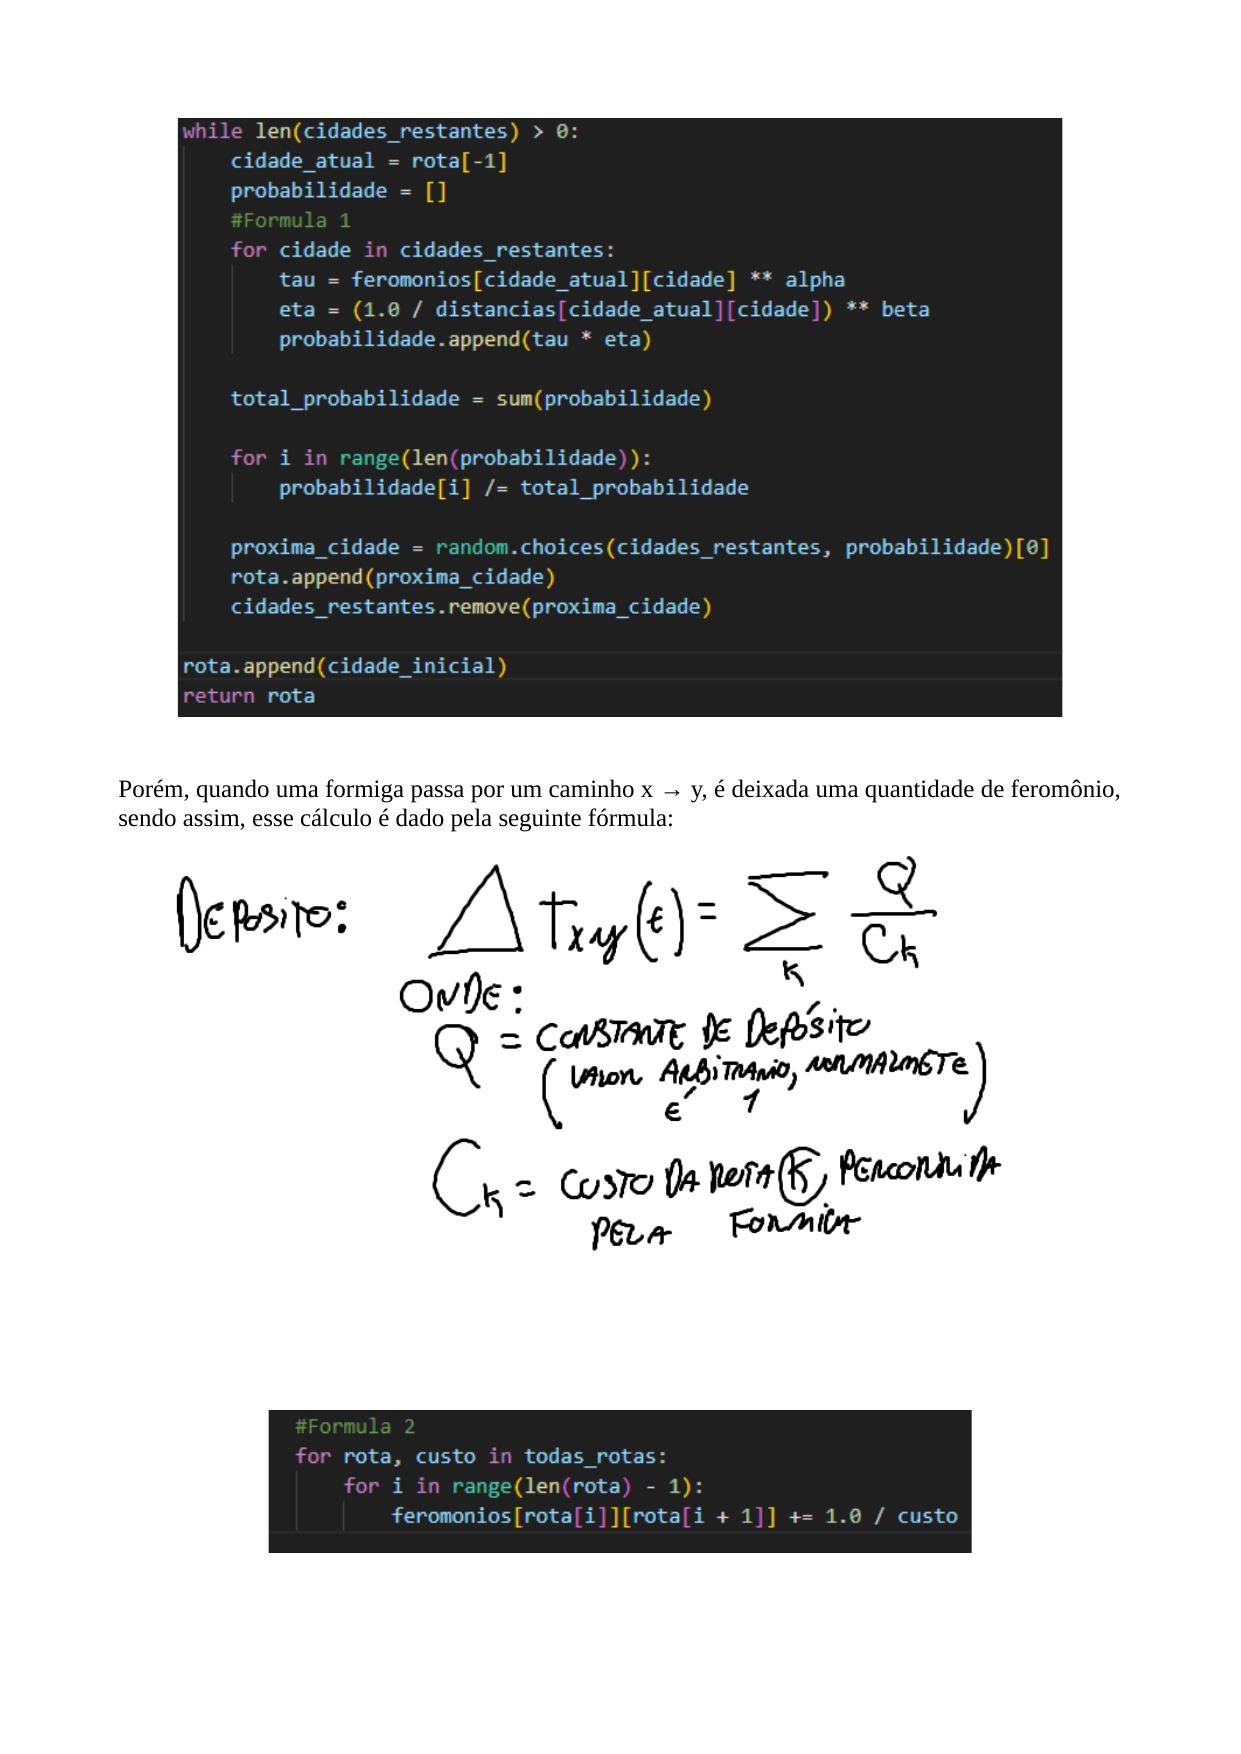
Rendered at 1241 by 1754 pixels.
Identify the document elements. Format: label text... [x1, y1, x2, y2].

picture [171, 848, 1027, 1267]
picture [268, 1410, 972, 1553]
text Porém, quando uma formiga passa por um caminho x → y, é deixada uma quantidade de feromônio, sendo assim, esse cálculo é dado pela seguinte fórmula: [118, 774, 1122, 832]
picture [177, 118, 1063, 717]
